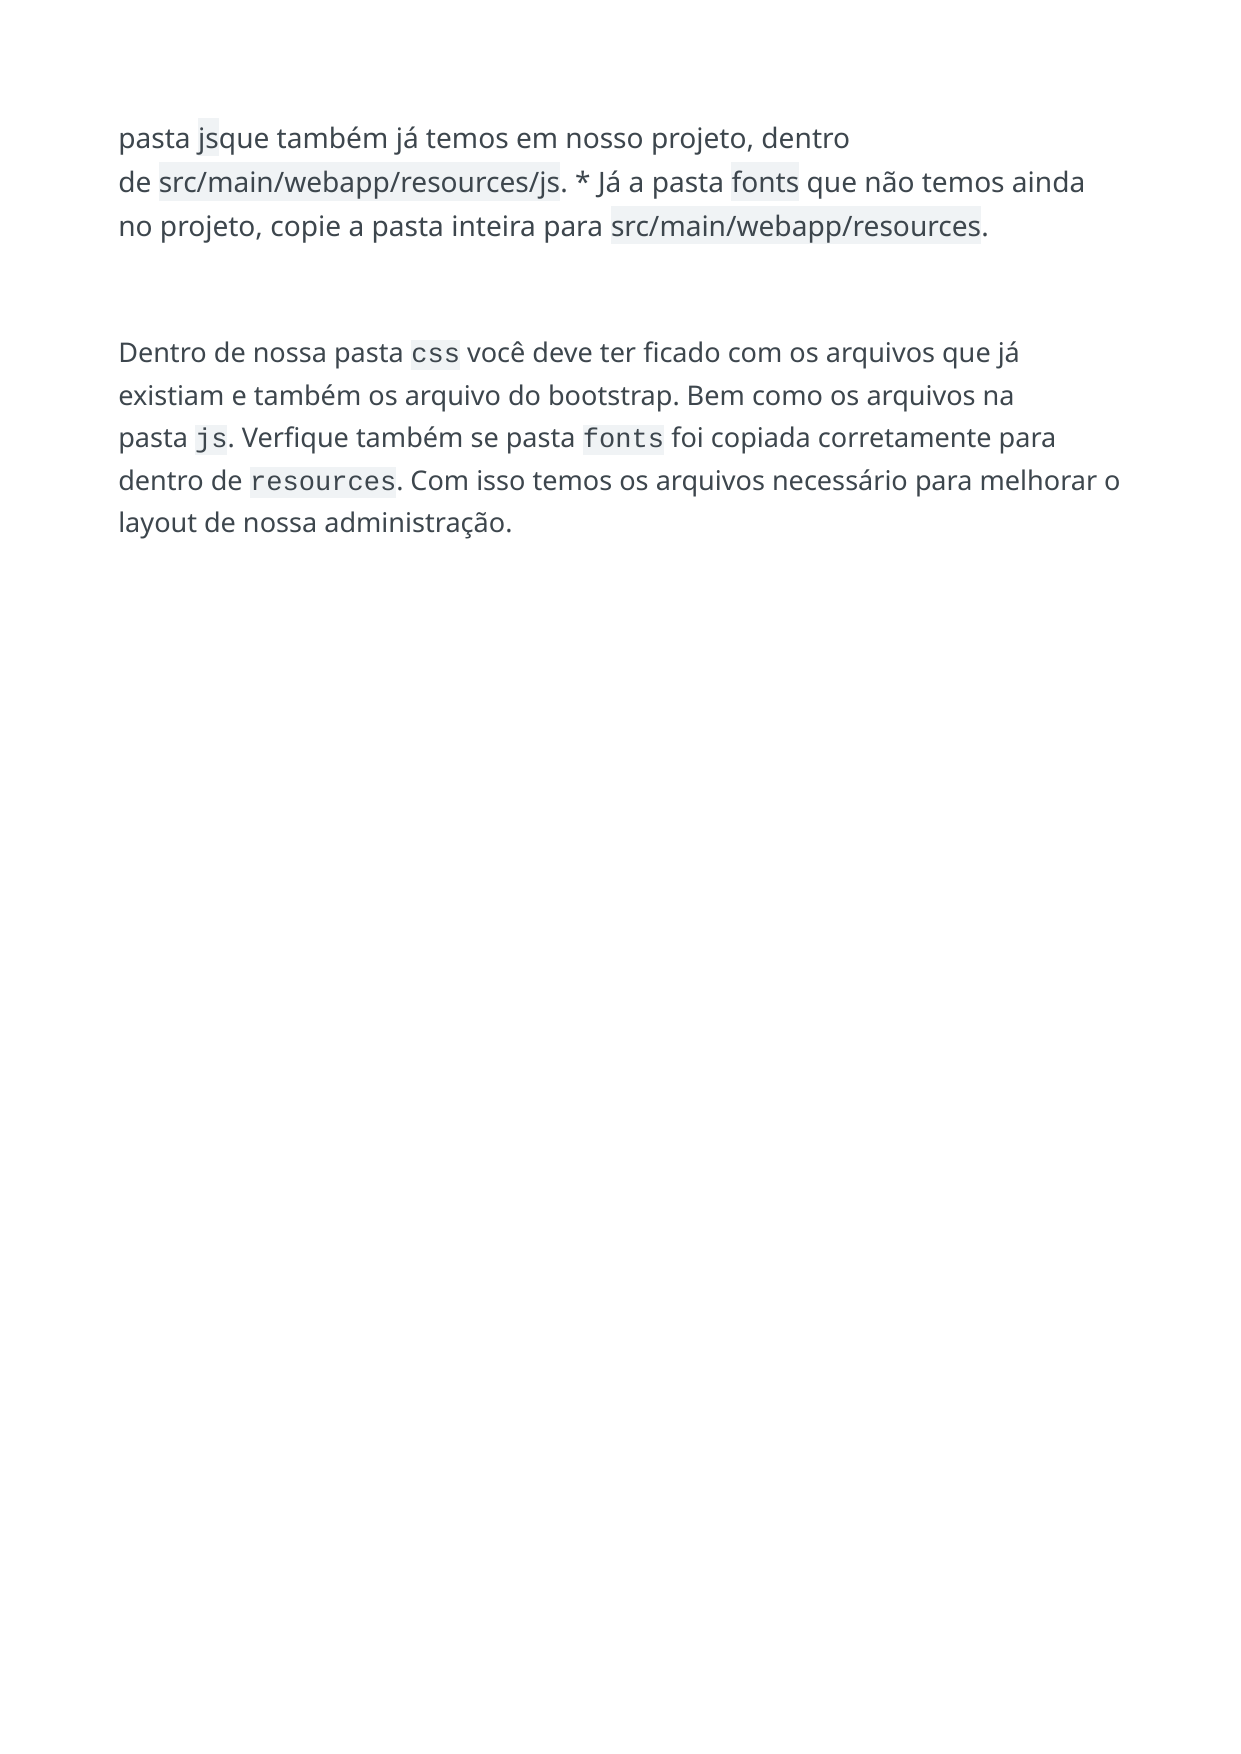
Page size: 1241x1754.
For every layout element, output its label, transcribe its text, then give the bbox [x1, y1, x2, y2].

text pasta jsque também já temos em nosso projeto, dentro de src/main/webapp/resources/js. * Já a pasta fonts que não temos ainda no projeto, copie a pasta inteira para src/main/webapp/resources. [118, 118, 1122, 244]
text Dentro de nossa pasta css você deve ter ficado com os arquivos que já existiam e também os arquivo do bootstrap. Bem como os arquivos na pasta js. Verfique também se pasta fonts foi copiada corretamente para dentro de resources. Com isso temos os arquivos necessário para melhorar o layout de nossa administração. [118, 333, 1122, 540]
